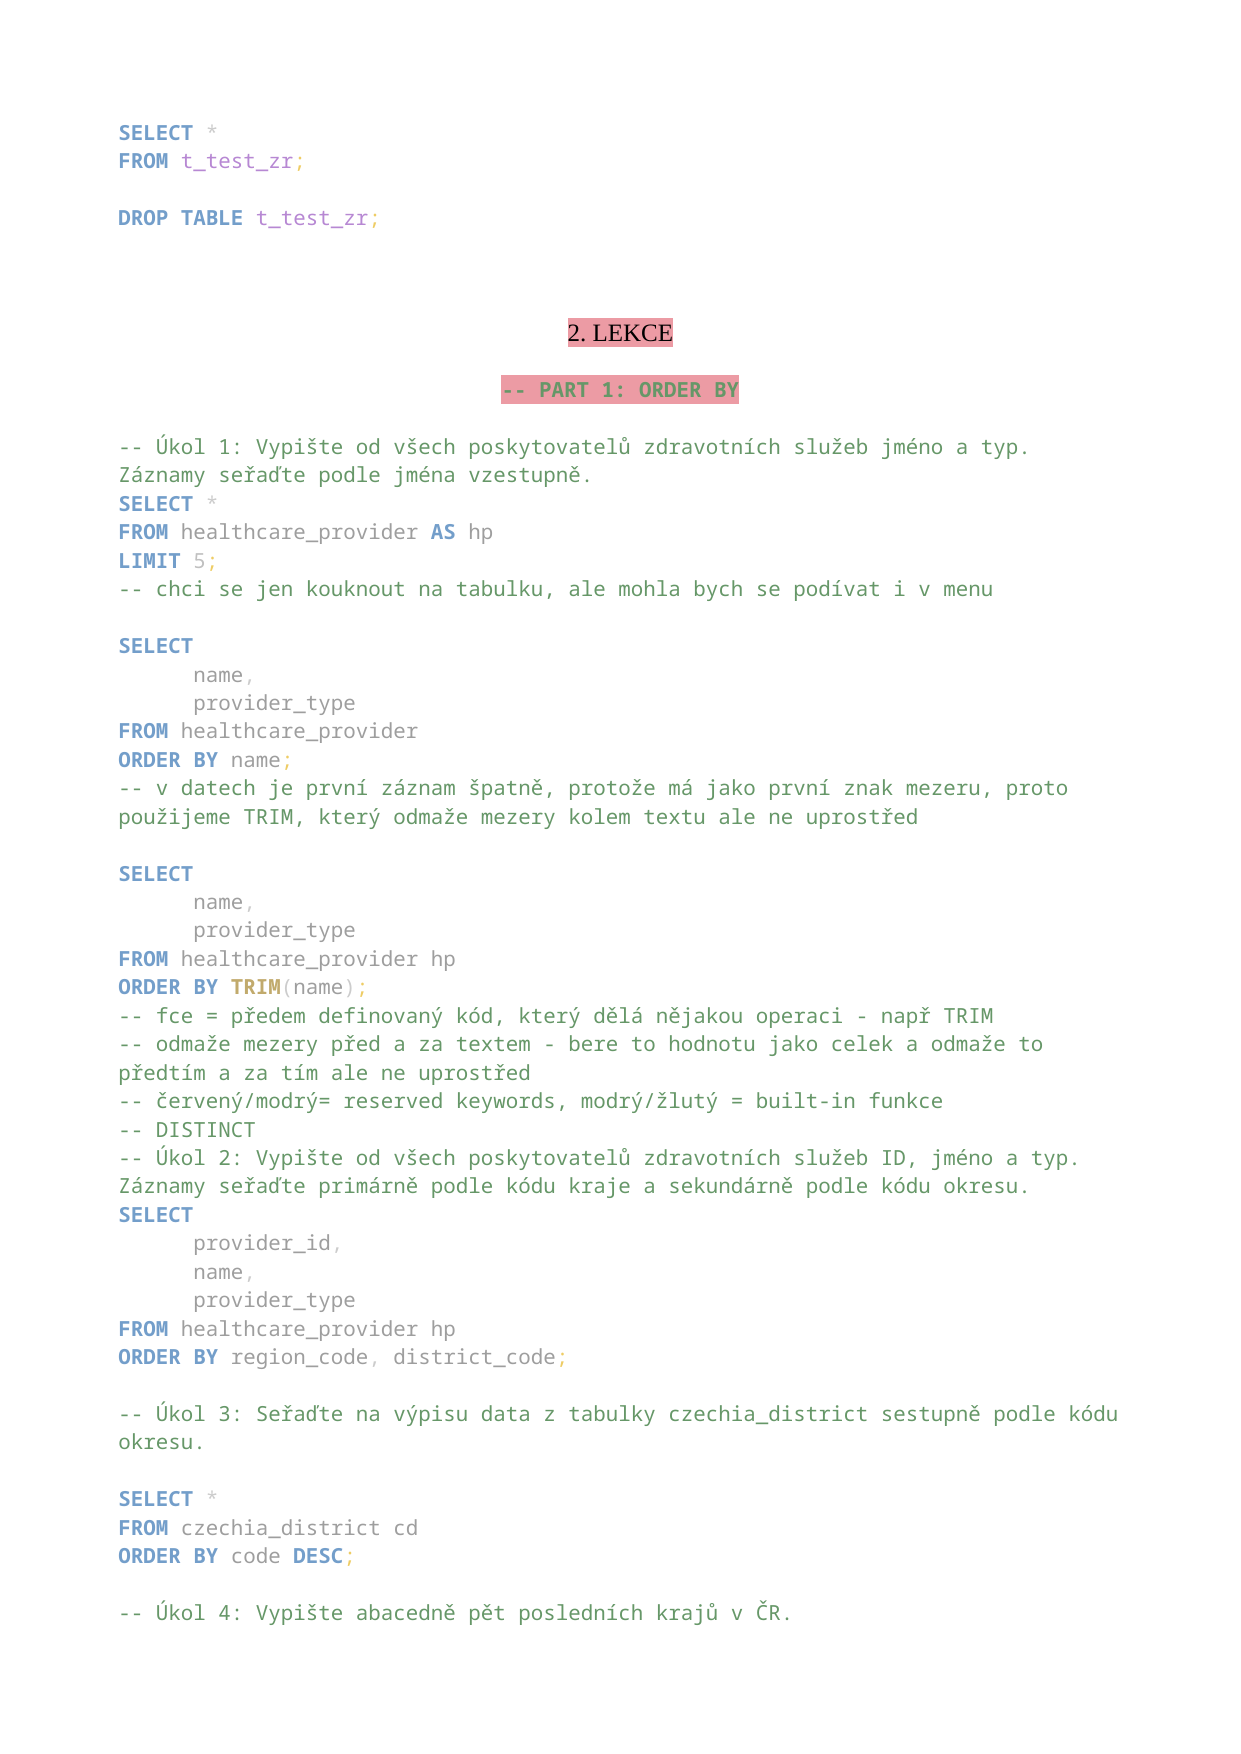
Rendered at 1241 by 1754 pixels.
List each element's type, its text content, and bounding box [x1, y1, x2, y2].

text -- Úkol 3: Seřaďte na výpisu data z tabulky czechia_district sestupně podle kódu okresu. [118, 1399, 1122, 1456]
text FROM t_test_zr; [118, 147, 1122, 175]
text SELECT * [118, 118, 1122, 147]
text ORDER BY name; [118, 745, 1122, 773]
text SELECT [118, 859, 1122, 887]
text -- chci se jen kouknout na tabulku, ale mohla bych se podívat i v menu [118, 574, 1122, 603]
text -- odmaže mezery před a za textem - bere to hodnotu jako celek a odmaže to předtím a za tím ale ne uprostřed [118, 1029, 1122, 1086]
text name, [118, 660, 1122, 688]
text ORDER BY code DESC; [118, 1541, 1122, 1570]
text -- Úkol 1: Vypište od všech poskytovatelů zdravotních služeb jméno a typ. Záznamy seřaďte podle jména vzestupně. [118, 432, 1122, 489]
text DROP TABLE t_test_zr; [118, 203, 1122, 232]
text 2. LEKCE [118, 318, 1122, 347]
text -- Úkol 2: Vypište od všech poskytovatelů zdravotních služeb ID, jméno a typ. Záznamy seřaďte primárně podle kódu kraje a sekundárně podle kódu okresu. [118, 1143, 1122, 1200]
text LIMIT 5; [118, 546, 1122, 574]
text provider_type [118, 688, 1122, 717]
text provider_type [118, 916, 1122, 944]
text SELECT * [118, 1484, 1122, 1513]
text provider_type [118, 1285, 1122, 1314]
text name, [118, 1257, 1122, 1285]
text provider_id, [118, 1228, 1122, 1257]
text -- DISTINCT [118, 1115, 1122, 1143]
text FROM healthcare_provider AS hp [118, 517, 1122, 546]
text -- Úkol 4: Vypište abacedně pět posledních krajů v ČR. [118, 1598, 1122, 1627]
text FROM healthcare_provider hp [118, 1314, 1122, 1342]
text FROM czechia_district cd [118, 1513, 1122, 1541]
text SELECT [118, 631, 1122, 660]
text -- fce = předem definovaný kód, který dělá nějakou operaci - např TRIM [118, 1001, 1122, 1029]
text ORDER BY region_code, district_code; [118, 1342, 1122, 1371]
text SELECT [118, 1200, 1122, 1228]
text -- PART 1: ORDER BY [118, 375, 1122, 404]
text -- v datech je první záznam špatně, protože má jako první znak mezeru, proto použijeme TRIM, který odmaže mezery kolem textu ale ne uprostřed [118, 773, 1122, 830]
text ORDER BY TRIM(name); [118, 972, 1122, 1001]
text name, [118, 887, 1122, 916]
text SELECT * [118, 489, 1122, 517]
text FROM healthcare_provider [118, 717, 1122, 745]
text -- červený/modrý= reserved keywords, modrý/žlutý = built-in funkce [118, 1086, 1122, 1115]
text FROM healthcare_provider hp [118, 944, 1122, 972]
